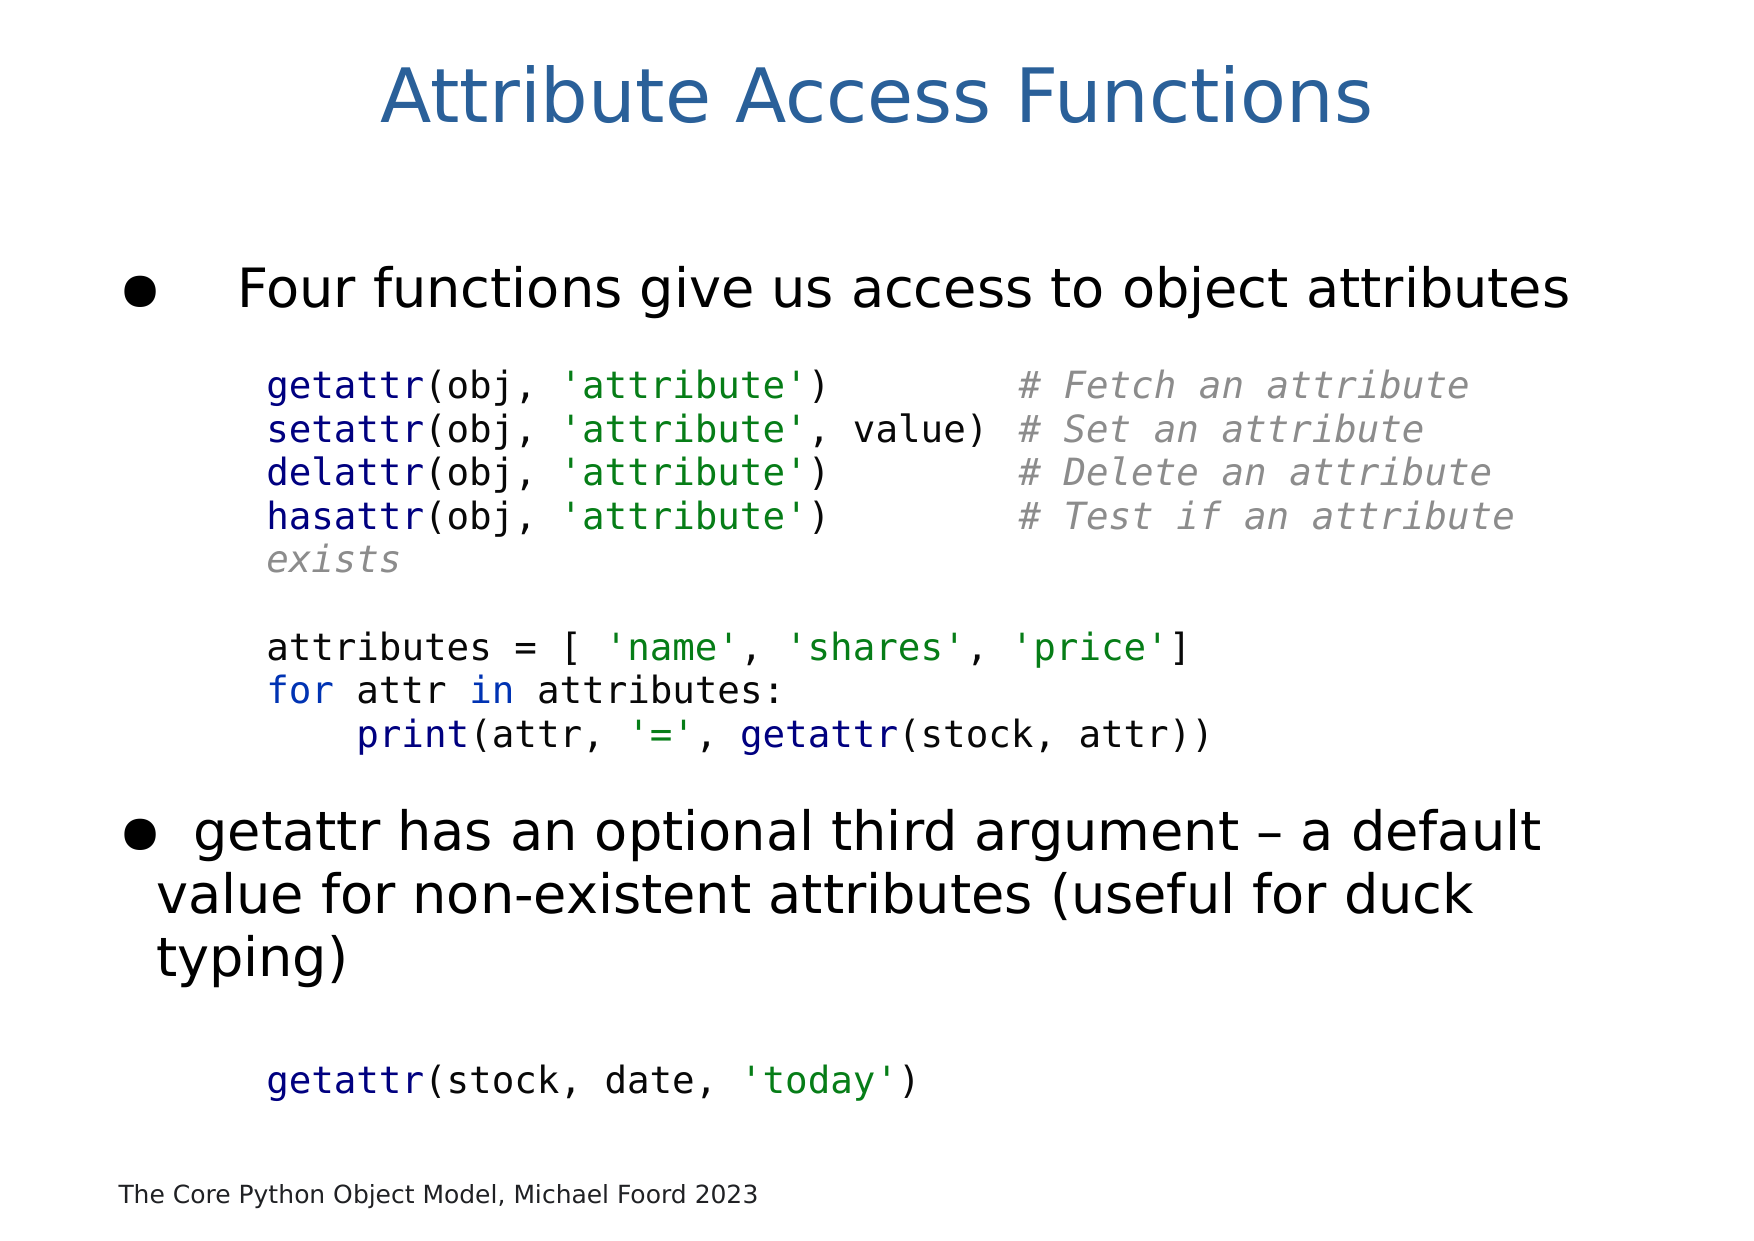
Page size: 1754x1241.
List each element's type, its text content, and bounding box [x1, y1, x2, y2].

text getattr(obj, 'attribute') # Fetch an attribute setattr(obj, 'attribute', value) # Set an attribute delattr(obj, 'attribute') # Delete an attribute hasattr(obj, 'attribute') # Test if an attribute exists [266, 363, 1636, 582]
list Four functions give us access to object attributes [118, 257, 1636, 320]
text Attribute Access Functions [118, 53, 1636, 140]
text getattr(stock, date, 'today') [266, 1059, 1636, 1103]
text attributes = [ 'name', 'shares', 'price'] for attr in attributes: print(attr, '=', getattr(stock, attr)) [266, 625, 1636, 756]
list getattr has an optional third argument – a default value for non-existent attributes (useful for duck typing) [118, 800, 1636, 1047]
